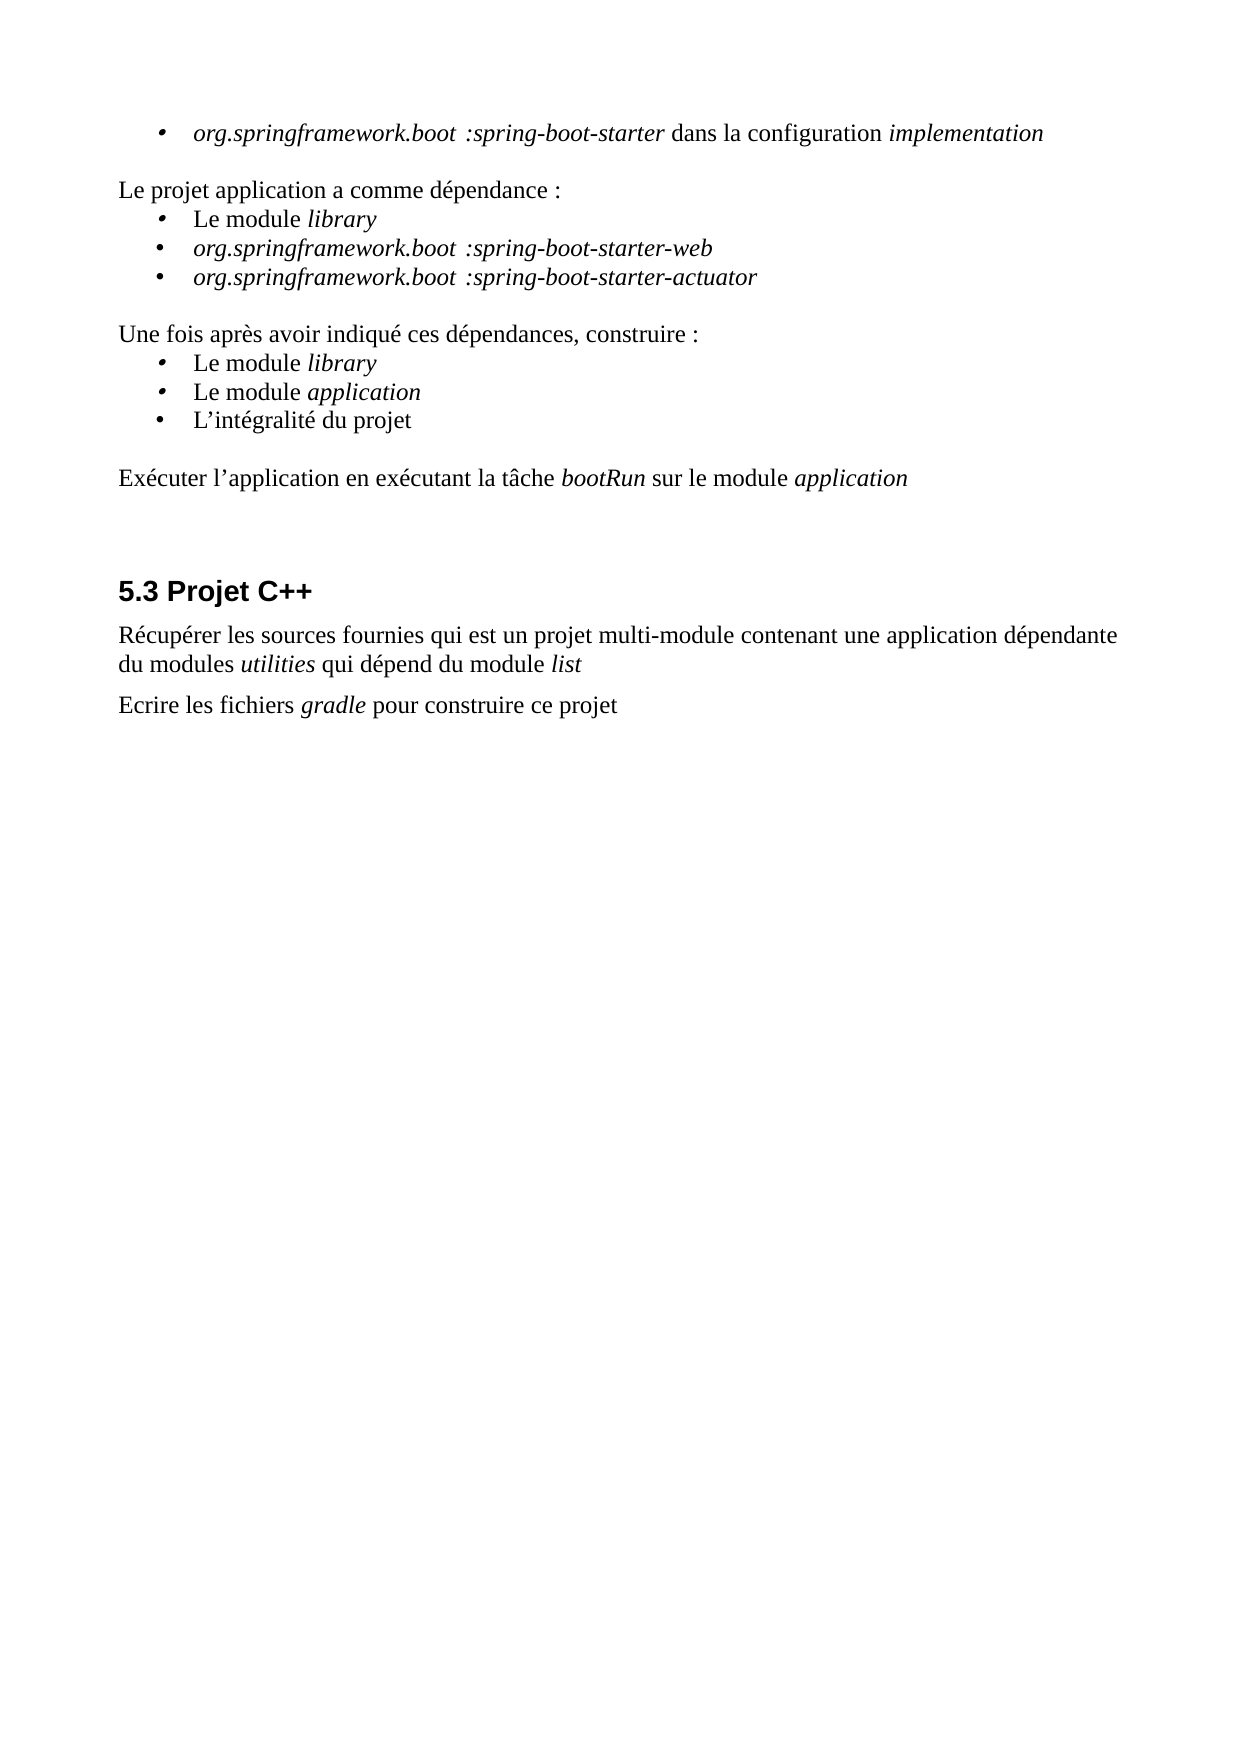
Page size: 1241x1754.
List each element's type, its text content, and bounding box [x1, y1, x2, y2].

text Le projet application a comme dépendance : [118, 176, 1122, 204]
list org.springframework.boot :spring-boot-starter dans la configuration implementation [156, 118, 1122, 147]
list Le module library [156, 204, 1122, 233]
list org.springframework.boot :spring-boot-starter-web [156, 233, 1122, 262]
list L’intégralité du projet [156, 406, 1122, 434]
text Exécuter l’application en exécutant la tâche bootRun sur le module application [118, 463, 1122, 492]
text Ecrire les fichiers gradle pour construire ce projet [118, 690, 1122, 719]
list org.springframework.boot :spring-boot-starter-actuator [156, 262, 1122, 291]
subtitle 5.3 Projet C++ [118, 574, 1122, 608]
text Récupérer les sources fournies qui est un projet multi-module contenant une application dépendante du modules utilities qui dépend du module list [118, 620, 1122, 678]
list Le module library [156, 348, 1122, 377]
list Le module application [156, 377, 1122, 406]
text Une fois après avoir indiqué ces dépendances, construire : [118, 319, 1122, 348]
